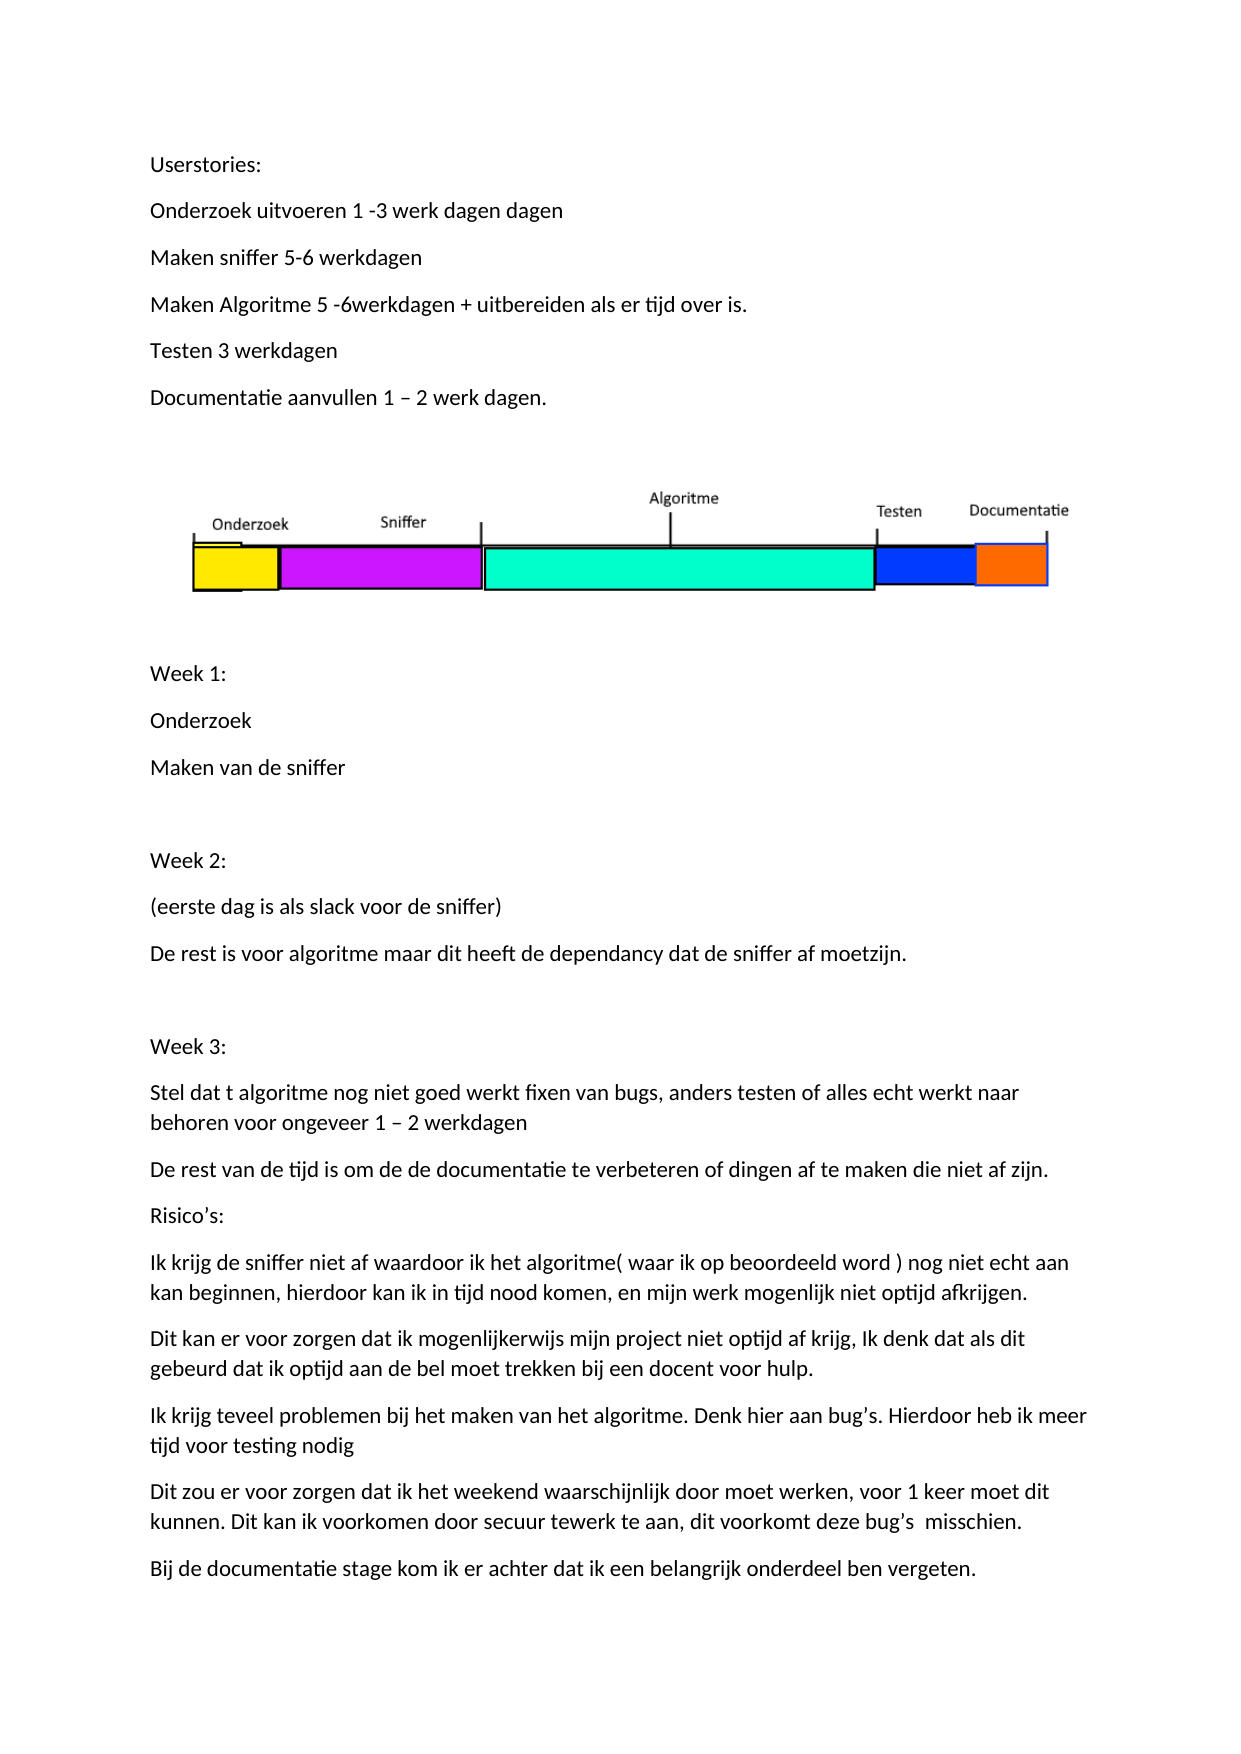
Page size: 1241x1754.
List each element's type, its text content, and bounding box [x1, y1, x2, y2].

text Week 2: [150, 846, 1090, 874]
text Stel dat t algoritme nog niet goed werkt fixen van bugs, anders testen of alles echt werkt naar behoren voor ongeveer 1 – 2 werkdagen [150, 1078, 1090, 1136]
text Ik krijg de sniffer niet af waardoor ik het algoritme( waar ik op beoordeeld word ) nog niet echt aan kan beginnen, hierdoor kan ik in tijd nood komen, en mijn werk mogenlijk niet optijd afkrijgen. [150, 1248, 1090, 1306]
text Week 3: [150, 1032, 1090, 1060]
text Ik krijg teveel problemen bij het maken van het algoritme. Denk hier aan bug’s. Hierdoor heb ik meer tijd voor testing nodig [150, 1401, 1090, 1459]
text Userstories: [150, 150, 1090, 178]
text Documentatie aanvullen 1 – 2 werk dagen. [150, 383, 1090, 412]
text Dit kan er voor zorgen dat ik mogenlijkerwijs mijn project niet optijd af krijg, Ik denk dat als dit gebeurd dat ik optijd aan de bel moet trekken bij een docent voor hulp. [150, 1324, 1090, 1382]
text Maken van de sniffer [150, 753, 1090, 781]
text Risico’s: [150, 1202, 1090, 1229]
text Maken sniffer 5-6 werkdagen [150, 243, 1090, 271]
text Dit zou er voor zorgen dat ik het weekend waarschijnlijk door moet werken, voor 1 keer moet dit kunnen. Dit kan ik voorkomen door secuur tewerk te aan, dit voorkomt deze bug’s misschien. [150, 1477, 1090, 1535]
text (eerste dag is als slack voor de sniffer) [150, 892, 1090, 920]
text Testen 3 werkdagen [150, 336, 1090, 364]
text De rest is voor algoritme maar dit heeft de dependancy dat de sniffer af moetzijn. [150, 939, 1090, 967]
text Week 1: [150, 659, 1090, 687]
text Onderzoek [150, 706, 1090, 734]
text Maken Algoritme 5 -6werkdagen + uitbereiden als er tijd over is. [150, 290, 1090, 318]
text Onderzoek uitvoeren 1 -3 werk dagen dagen [150, 197, 1090, 224]
text Bij de documentatie stage kom ik er achter dat ik een belangrijk onderdeel ben vergeten. [150, 1554, 1090, 1582]
text De rest van de tijd is om de de documentatie te verbeteren of dingen af te maken die niet af zijn. [150, 1155, 1090, 1183]
